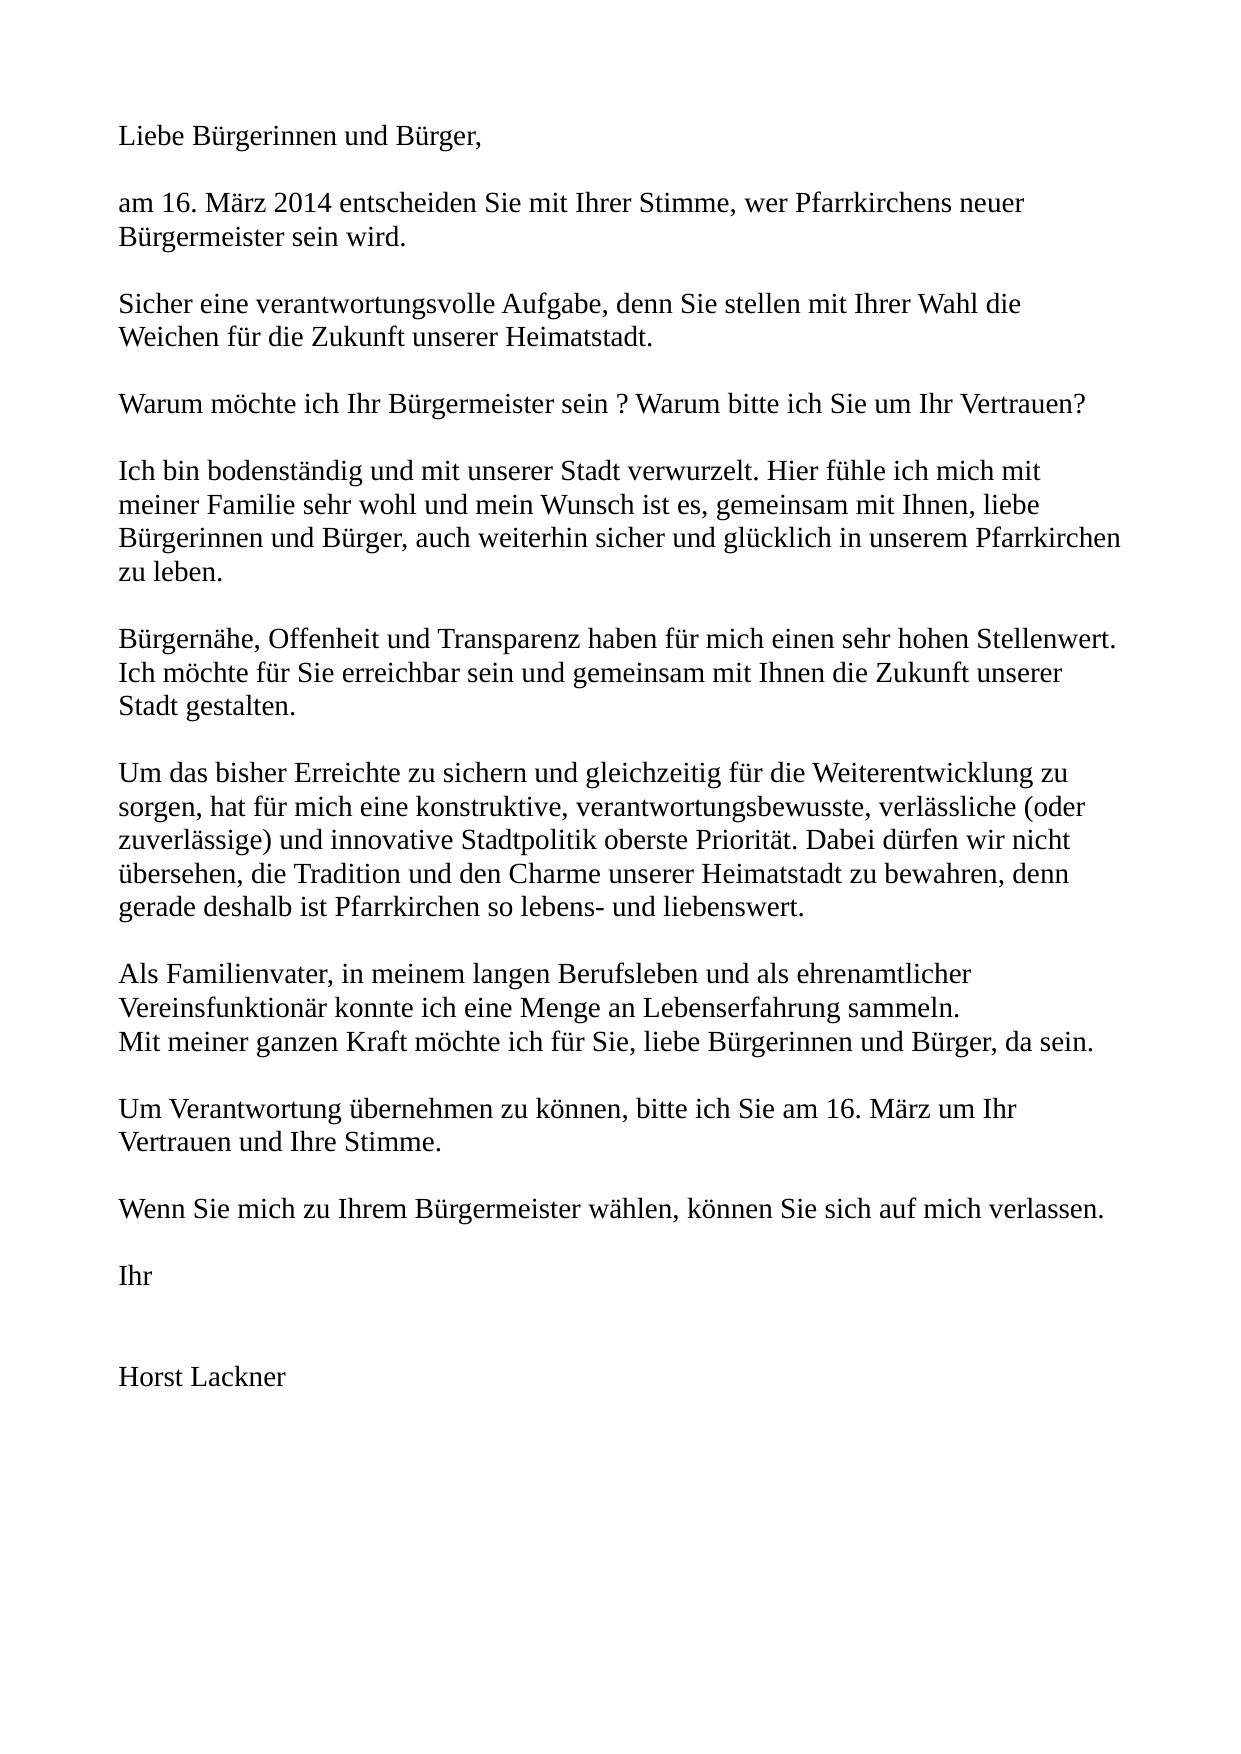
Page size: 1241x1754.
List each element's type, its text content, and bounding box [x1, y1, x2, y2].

text Um das bisher Erreichte zu sichern und gleichzeitig für die Weiterentwicklung zu sorgen, hat für mich eine konstruktive, verantwortungsbewusste, verlässliche (oder zuverlässige) und innovative Stadtpolitik oberste Priorität. Dabei dürfen wir nicht übersehen, die Tradition und den Charme unserer Heimatstadt zu bewahren, denn gerade deshalb ist Pfarrkirchen so lebens- und liebenswert. [118, 755, 1122, 923]
text Horst Lackner [118, 1359, 1122, 1393]
text Als Familienvater, in meinem langen Berufsleben und als ehrenamtlicher Vereinsfunktionär konnte ich eine Menge an Lebenserfahrung sammeln. [118, 957, 1122, 1024]
text am 16. März 2014 entscheiden Sie mit Ihrer Stimme, wer Pfarrkirchens neuer Bürgermeister sein wird. [118, 185, 1122, 252]
text Wenn Sie mich zu Ihrem Bürgermeister wählen, können Sie sich auf mich verlassen. [118, 1191, 1122, 1225]
text Um Verantwortung übernehmen zu können, bitte ich Sie am 16. März um Ihr Vertrauen und Ihre Stimme. [118, 1091, 1122, 1158]
text Ich bin bodenständig und mit unserer Stadt verwurzelt. Hier fühle ich mich mit meiner Familie sehr wohl und mein Wunsch ist es, gemeinsam mit Ihnen, liebe Bürgerinnen und Bürger, auch weiterhin sicher und glücklich in unserem Pfarrkirchen zu leben. [118, 453, 1122, 588]
text Liebe Bürgerinnen und Bürger, [118, 118, 1122, 152]
text Warum möchte ich Ihr Bürgermeister sein ? Warum bitte ich Sie um Ihr Vertrauen? [118, 386, 1122, 420]
text Ihr [118, 1258, 1122, 1292]
text Sicher eine verantwortungsvolle Aufgabe, denn Sie stellen mit Ihrer Wahl die Weichen für die Zukunft unserer Heimatstadt. [118, 286, 1122, 353]
text Bürgernähe, Offenheit und Transparenz haben für mich einen sehr hohen Stellenwert. [118, 621, 1122, 655]
text Ich möchte für Sie erreichbar sein und gemeinsam mit Ihnen die Zukunft unserer Stadt gestalten. [118, 655, 1122, 722]
text Mit meiner ganzen Kraft möchte ich für Sie, liebe Bürgerinnen und Bürger, da sein. [118, 1024, 1122, 1057]
